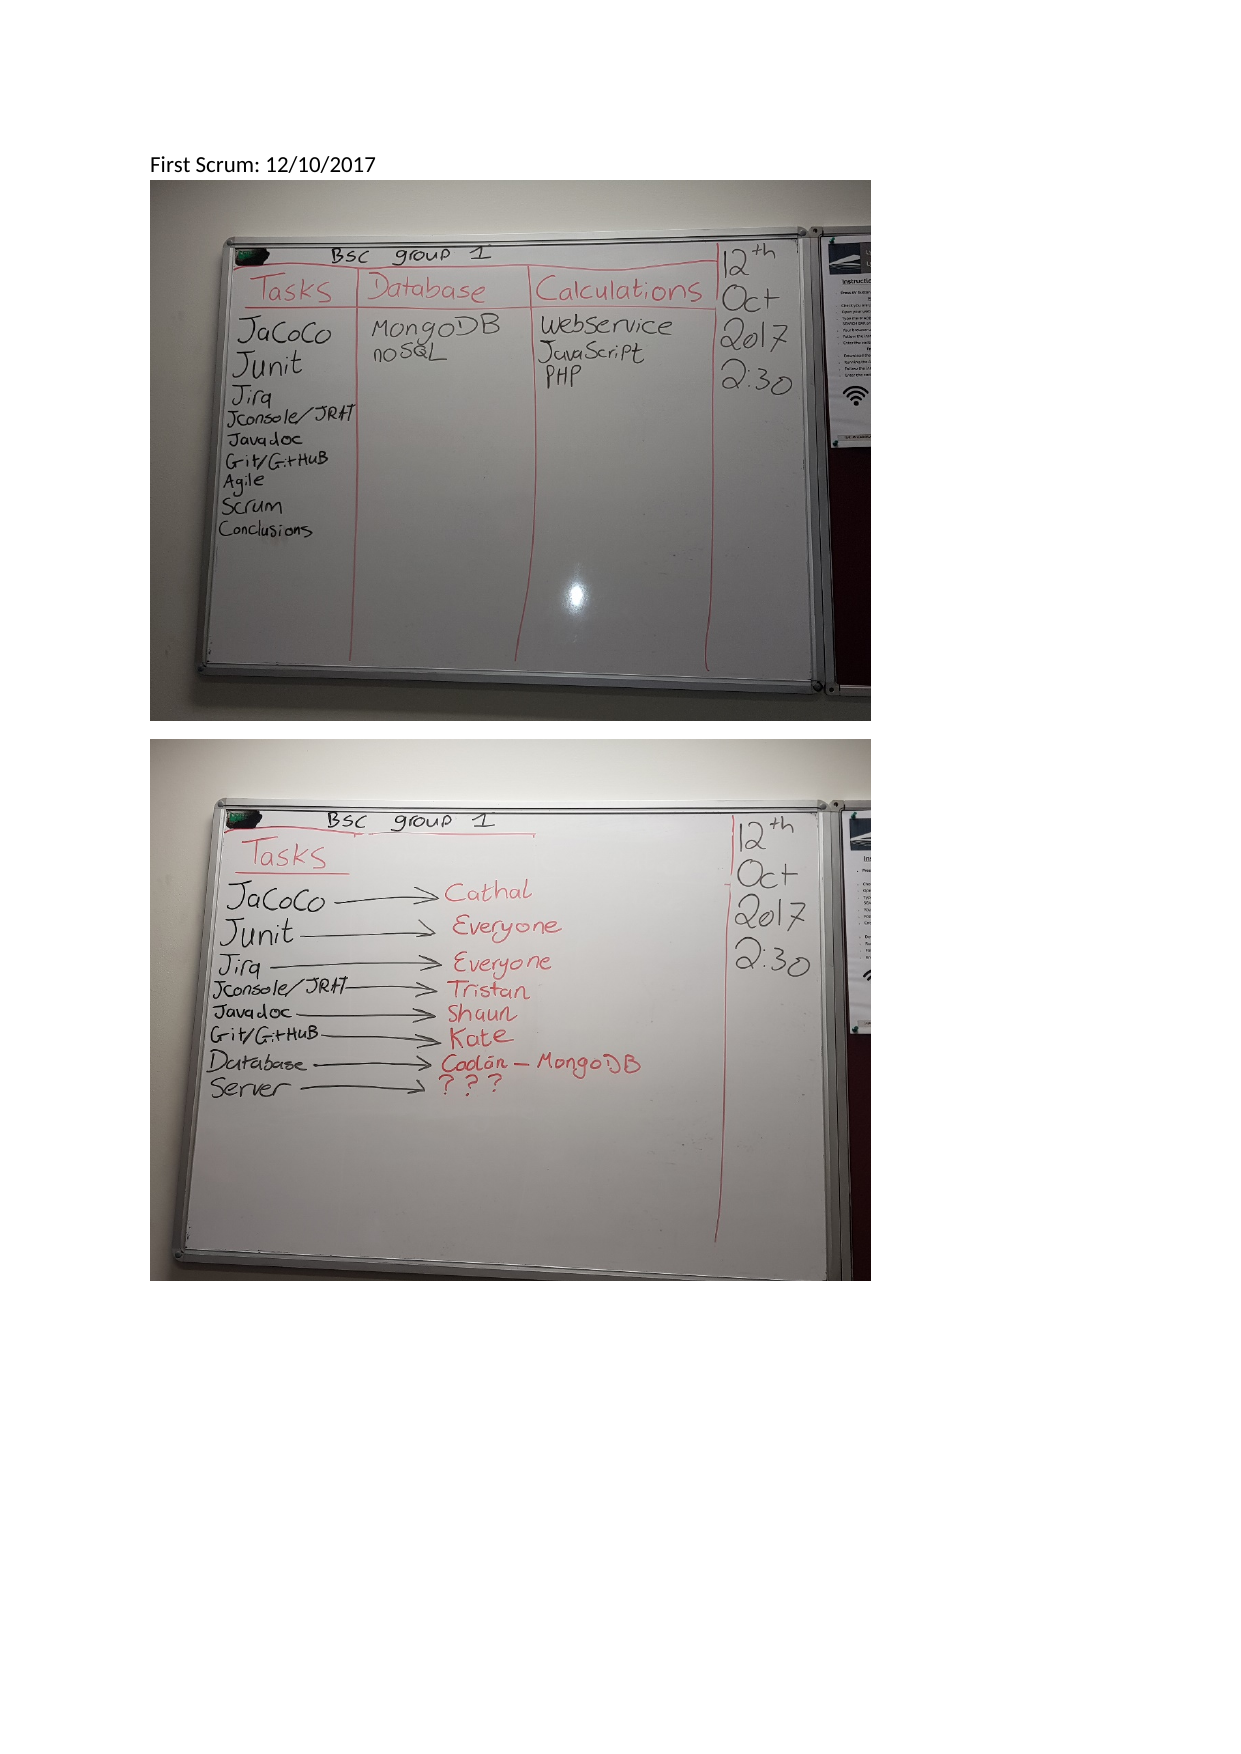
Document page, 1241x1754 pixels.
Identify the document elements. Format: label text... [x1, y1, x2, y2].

text First Scrum: 12/10/2017 [150, 150, 1090, 721]
